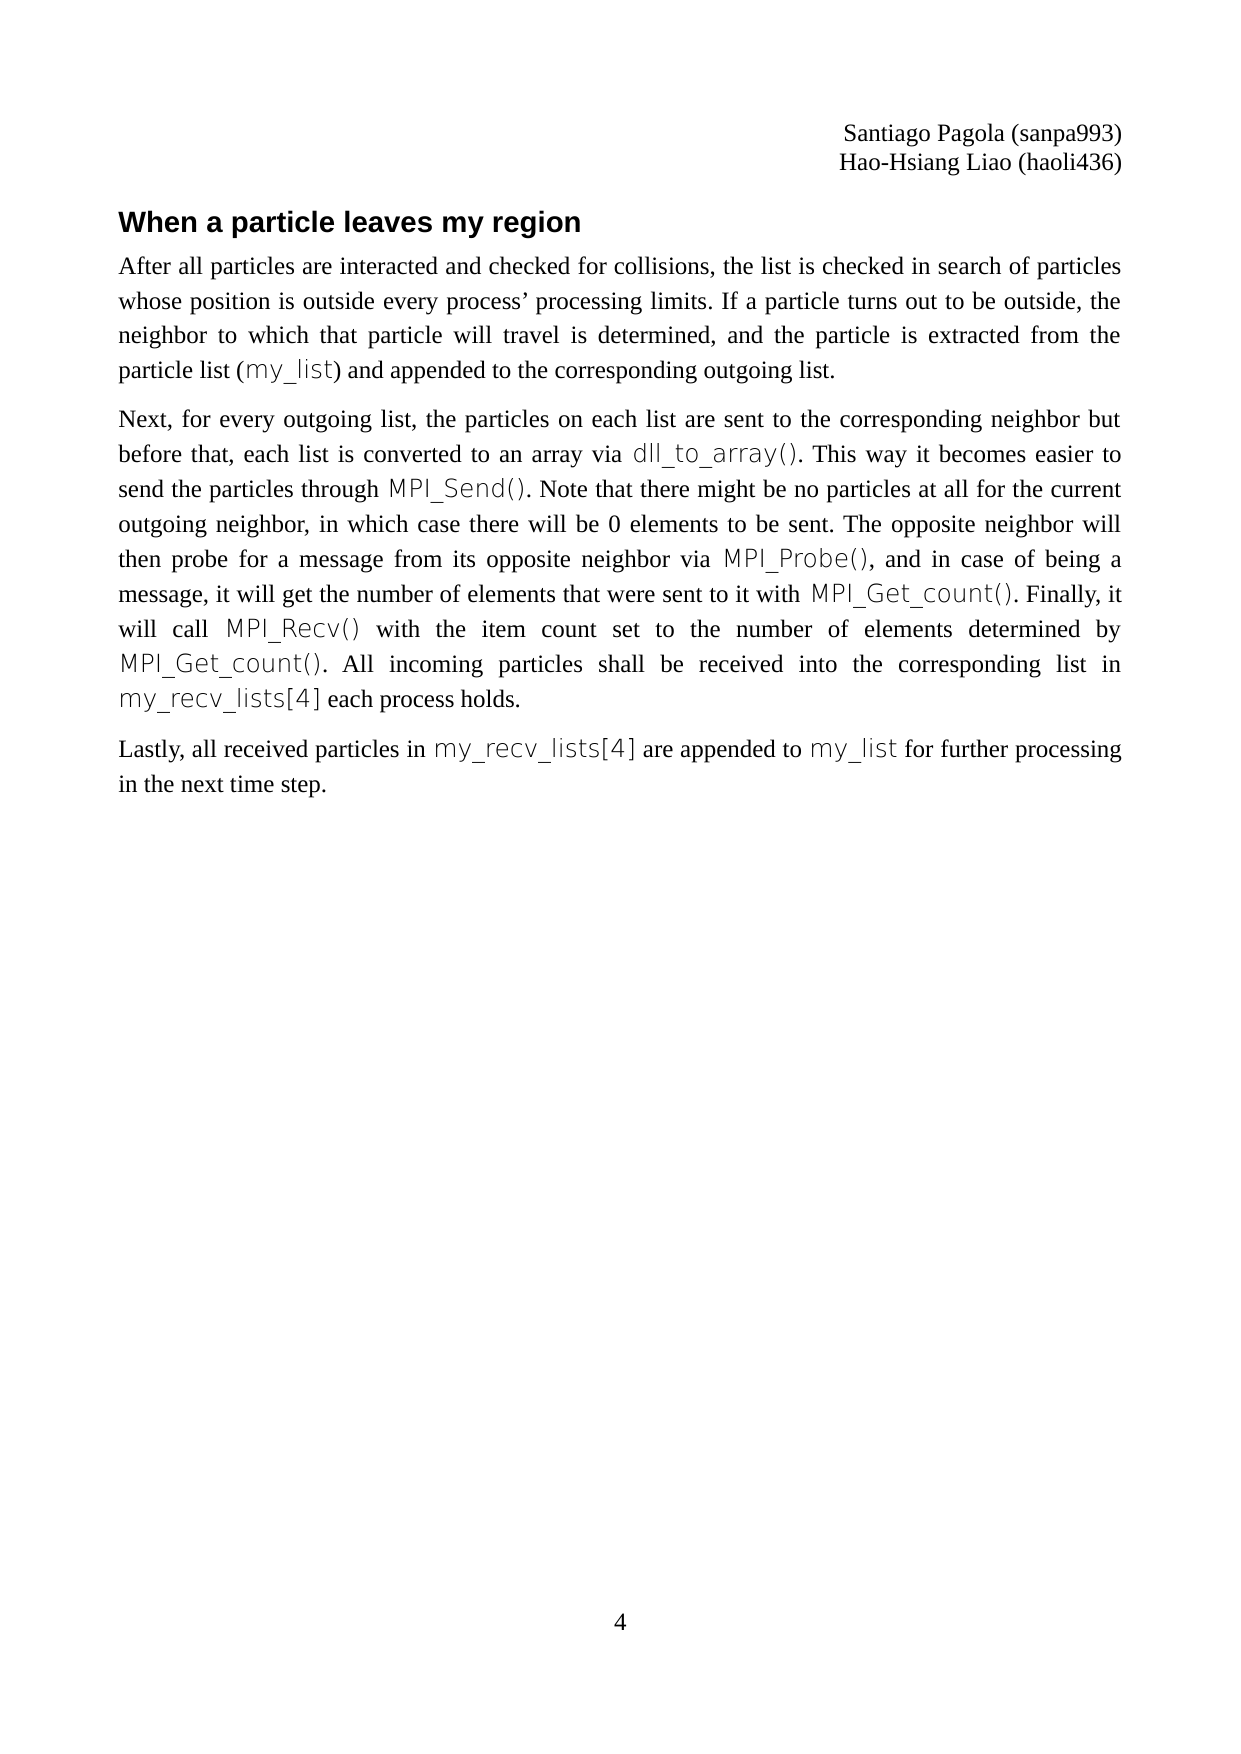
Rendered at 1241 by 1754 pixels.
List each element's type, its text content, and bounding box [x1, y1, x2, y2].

text Next, for every outgoing list, the particles on each list are sent to the corresponding neighbor but before that, each list is converted to an array via dll_to_array(). This way it becomes easier to send the particles through MPI_Send(). Note that there might be no particles at all for the current outgoing neighbor, in which case there will be 0 elements to be sent. The opposite neighbor will then probe for a message from its opposite neighbor via MPI_Probe(), and in case of being a message, it will get the number of elements that were sent to it with MPI_Get_count(). Finally, it will call MPI_Recv() with the item count set to the number of elements determined by MPI_Get_count(). All incoming particles shall be received into the corresponding list in my_recv_lists[4] each process holds. [118, 404, 1122, 713]
text After all particles are interacted and checked for collisions, the list is checked in search of particles whose position is outside every process’ processing limits. If a particle turns out to be outside, the neighbor to which that particle will travel is determined, and the particle is extracted from the particle list (my_list) and appended to the corresponding outgoing list. [118, 251, 1122, 384]
text Lastly, all received particles in my_recv_lists[4] are appended to my_list for further processing in the next time step. [118, 734, 1122, 798]
subtitle When a particle leaves my region [118, 205, 1122, 239]
